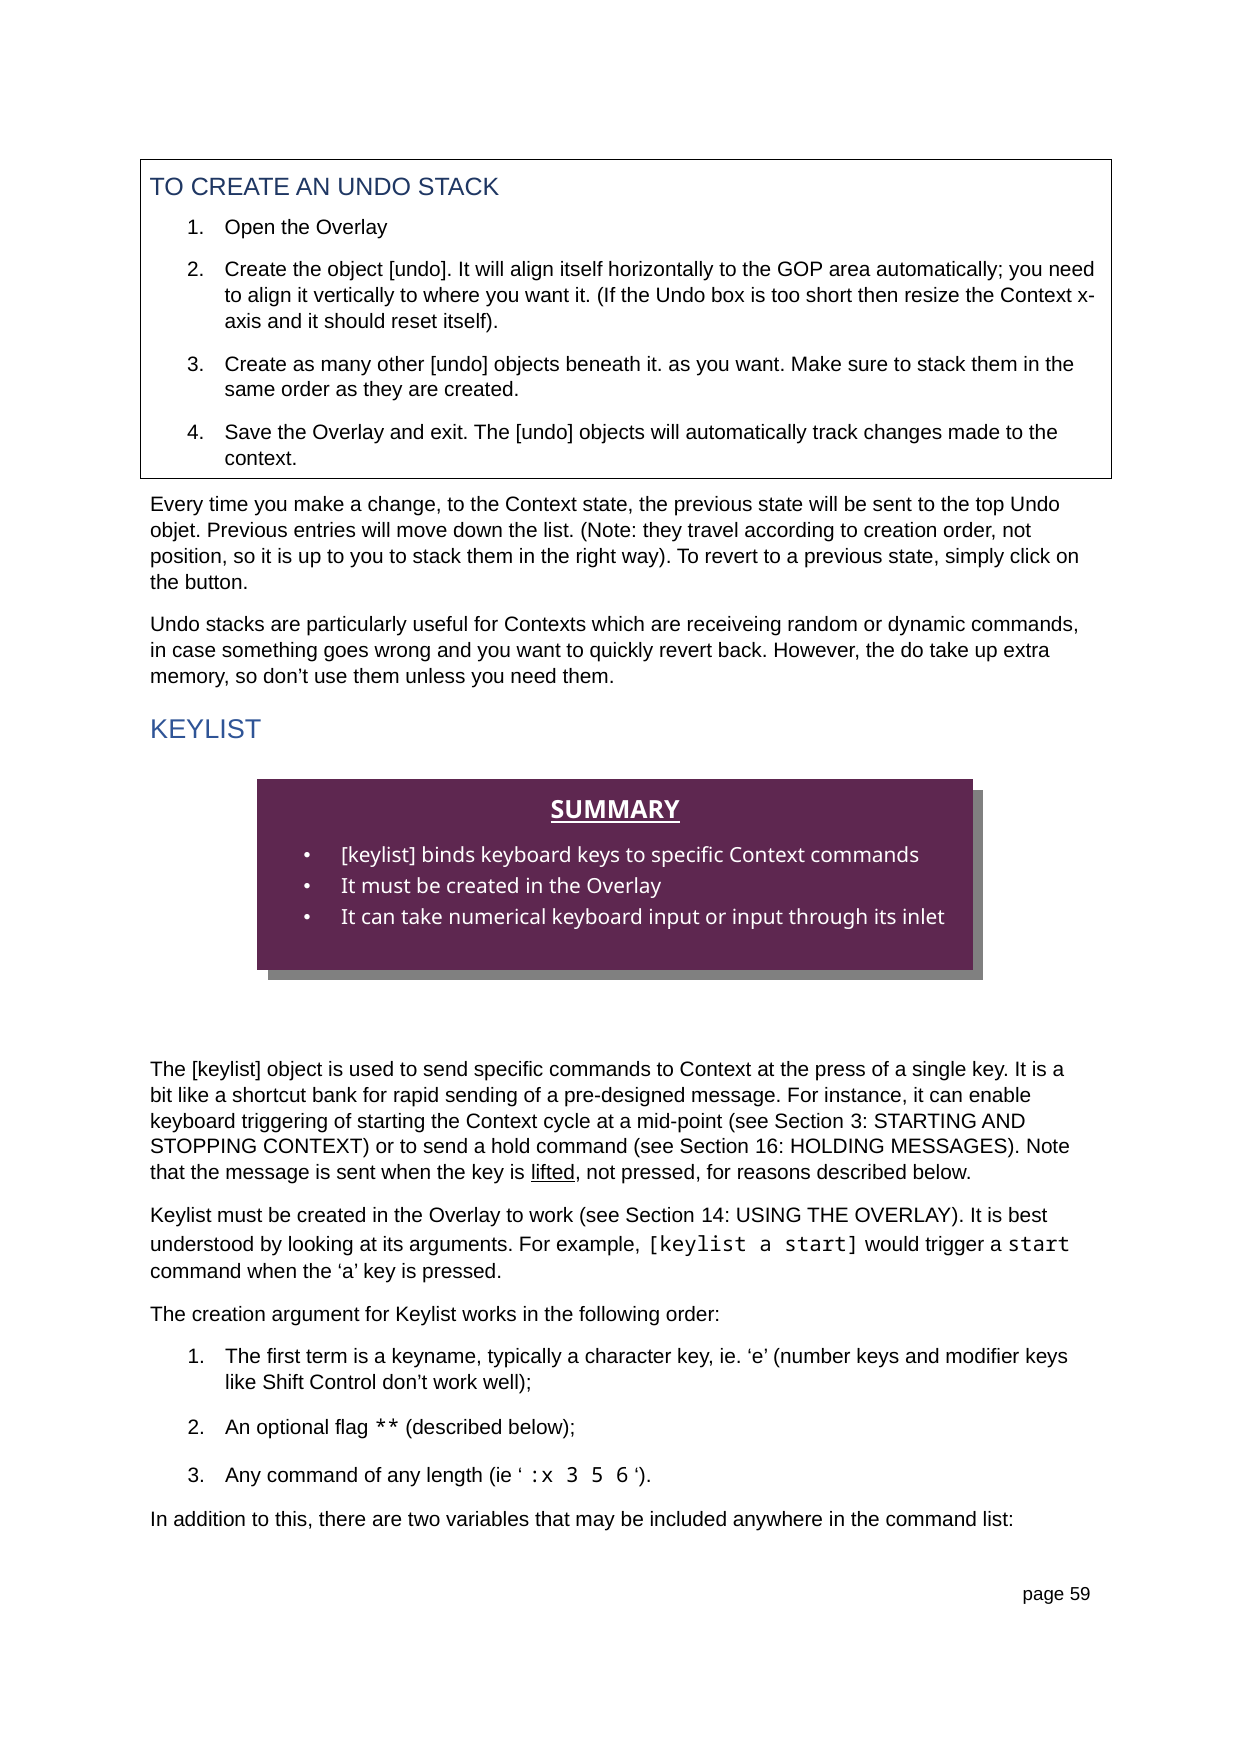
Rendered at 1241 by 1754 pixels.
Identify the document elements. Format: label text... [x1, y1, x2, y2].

list [keylist] binds keyboard keys to specific Context commands [303, 841, 964, 869]
text The creation argument for Keylist works in the following order: [150, 1302, 1090, 1326]
list It can take numerical keyboard input or input through its inlet [303, 902, 964, 930]
list Create as many other [undo] objects beneath it. as you want. Make sure to stack them in the same order as they are created. [187, 351, 1102, 401]
text The [keylist] object is used to send specific commands to Context at the press of a single key. It is a bit like a shortcut bank for rapid sending of a pre-designed message. For instance, it can enable keyboard triggering of starting the Context cycle at a mid-point (see Section 3: STARTING AND STOPPING CONTEXT) or to send a hold command (see Section 16: HOLDING MESSAGES). Note that the message is sent when the key is lifted, not pressed, for reasons described below. [150, 1057, 1090, 1184]
subtitle KEYLIST [150, 713, 1090, 745]
subtitle SUMMARY [266, 792, 964, 826]
text [141, 160, 1111, 478]
text [150, 150, 1090, 159]
text Keylist must be created in the Overlay to work (see Section 14: USING THE OVERLAY). It is best understood by looking at its arguments. For example, [keylist a start] would trigger a start command when the ‘a’ key is pressed. [150, 1203, 1090, 1283]
list Create the object [undo]. It will align itself horizontally to the GOP area automatically; you need to align it vertically to where you want it. (If the Undo box is too short then resize the Context x-axis and it should reset itself). [187, 257, 1102, 333]
list Save the Overlay and exit. The [undo] objects will automatically track changes made to the context. [187, 420, 1102, 469]
subtitle TO CREATE AN UNDO STACK [149, 172, 1102, 201]
list An optional flag ** (described below); [187, 1412, 1090, 1441]
list The first term is a keyname, typically a character key, ie. ‘e’ (number keys and modifier keys like Shift Control don’t work well); [187, 1344, 1090, 1394]
list Open the Overlay [187, 215, 1102, 239]
list It must be created in the Overlay [303, 871, 964, 900]
text In addition to this, there are two variables that may be included anywhere in the command list: [150, 1507, 1090, 1531]
list Any command of any length (ie ‘ :x 3 5 6 ‘). [187, 1460, 1090, 1488]
text Undo stacks are particularly useful for Contexts which are receiveing random or dynamic commands, in case something goes wrong and you want to quickly revert back. However, the do take up extra memory, so don’t use them unless you need them. [150, 612, 1090, 688]
text Every time you make a change, to the Context state, the previous state will be sent to the top Undo objet. Previous entries will move down the list. (Note: they travel according to creation order, not position, so it is up to you to stack them in the right way). To revert to a previous state, simply click on the button. [150, 479, 1090, 594]
